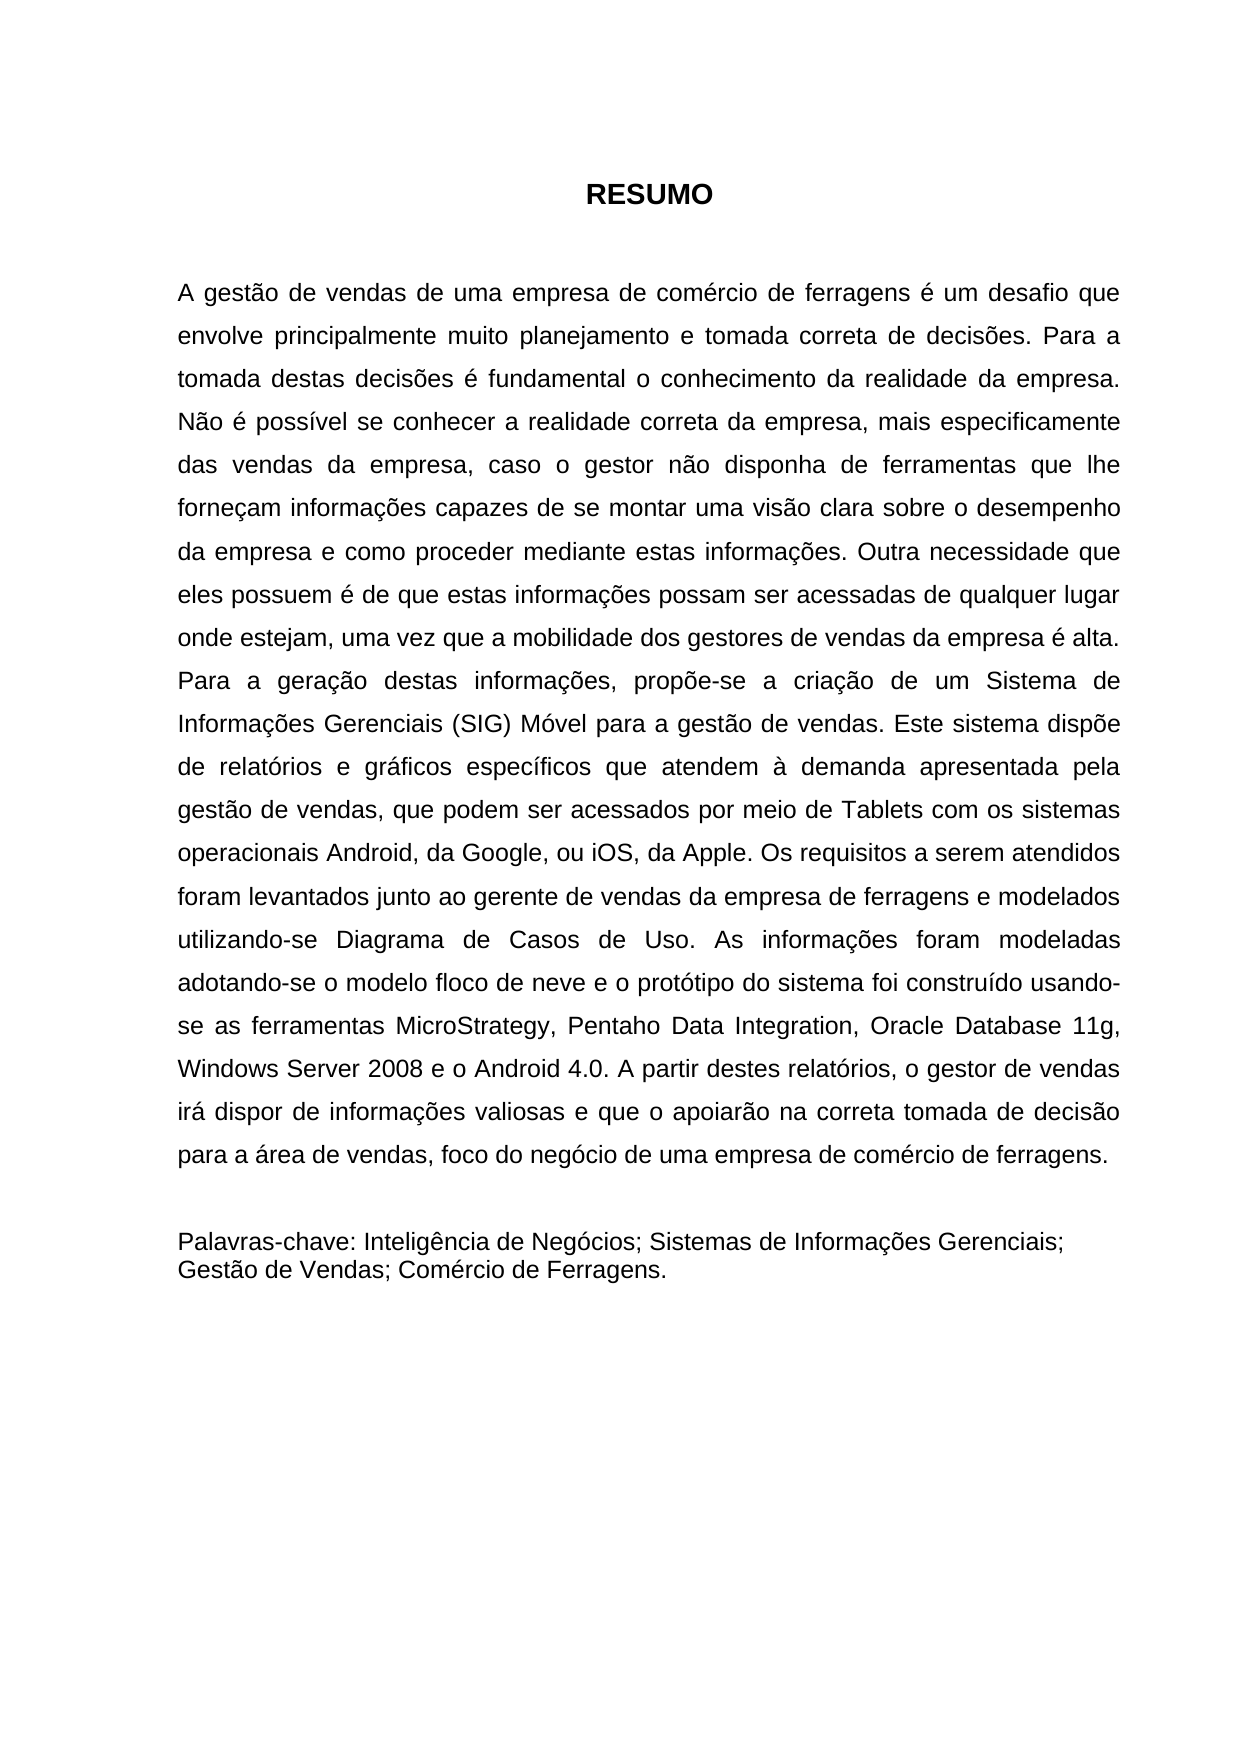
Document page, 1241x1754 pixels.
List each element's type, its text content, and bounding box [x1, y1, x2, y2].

text A gestão de vendas de uma empresa de comércio de ferragens é um desafio que envolve principalmente muito planejamento e tomada correta de decisões. Para a tomada destas decisões é fundamental o conhecimento da realidade da empresa. Não é possível se conhecer a realidade correta da empresa, mais especificamente das vendas da empresa, caso o gestor não disponha de ferramentas que lhe forneçam informações capazes de se montar uma visão clara sobre o desempenho da empresa e como proceder mediante estas informações. Outra necessidade que eles possuem é de que estas informações possam ser acessadas de qualquer lugar onde estejam, uma vez que a mobilidade dos gestores de vendas da empresa é alta. Para a geração destas informações, propõe-se a criação de um Sistema de Informações Gerenciais (SIG) Móvel para a gestão de vendas. Este sistema dispõe de relatórios e gráficos específicos que atendem à demanda apresentada pela gestão de vendas, que podem ser acessados por meio de Tablets com os sistemas operacionais Android, da Google, ou iOS, da Apple. Os requisitos a serem atendidos foram levantados junto ao gerente de vendas da empresa de ferragens e modelados utilizando-se Diagrama de Casos de Uso. As informações foram modeladas adotando-se o modelo floco de neve e o protótipo do sistema foi construído usando-se as ferramentas MicroStrategy, Pentaho Data Integration, Oracle Database 11g, Windows Server 2008 e o Android 4.0. A partir destes relatórios, o gestor de vendas irá dispor de informações valiosas e que o apoiarão na correta tomada de decisão para a área de vendas, foco do negócio de uma empresa de comércio de ferragens. [177, 278, 1122, 1169]
text Palavras-chave: Inteligência de Negócios; Sistemas de Informações Gerenciais; Gestão de Vendas; Comércio de Ferragens. [177, 1227, 1122, 1284]
text RESUMO [177, 177, 1122, 211]
